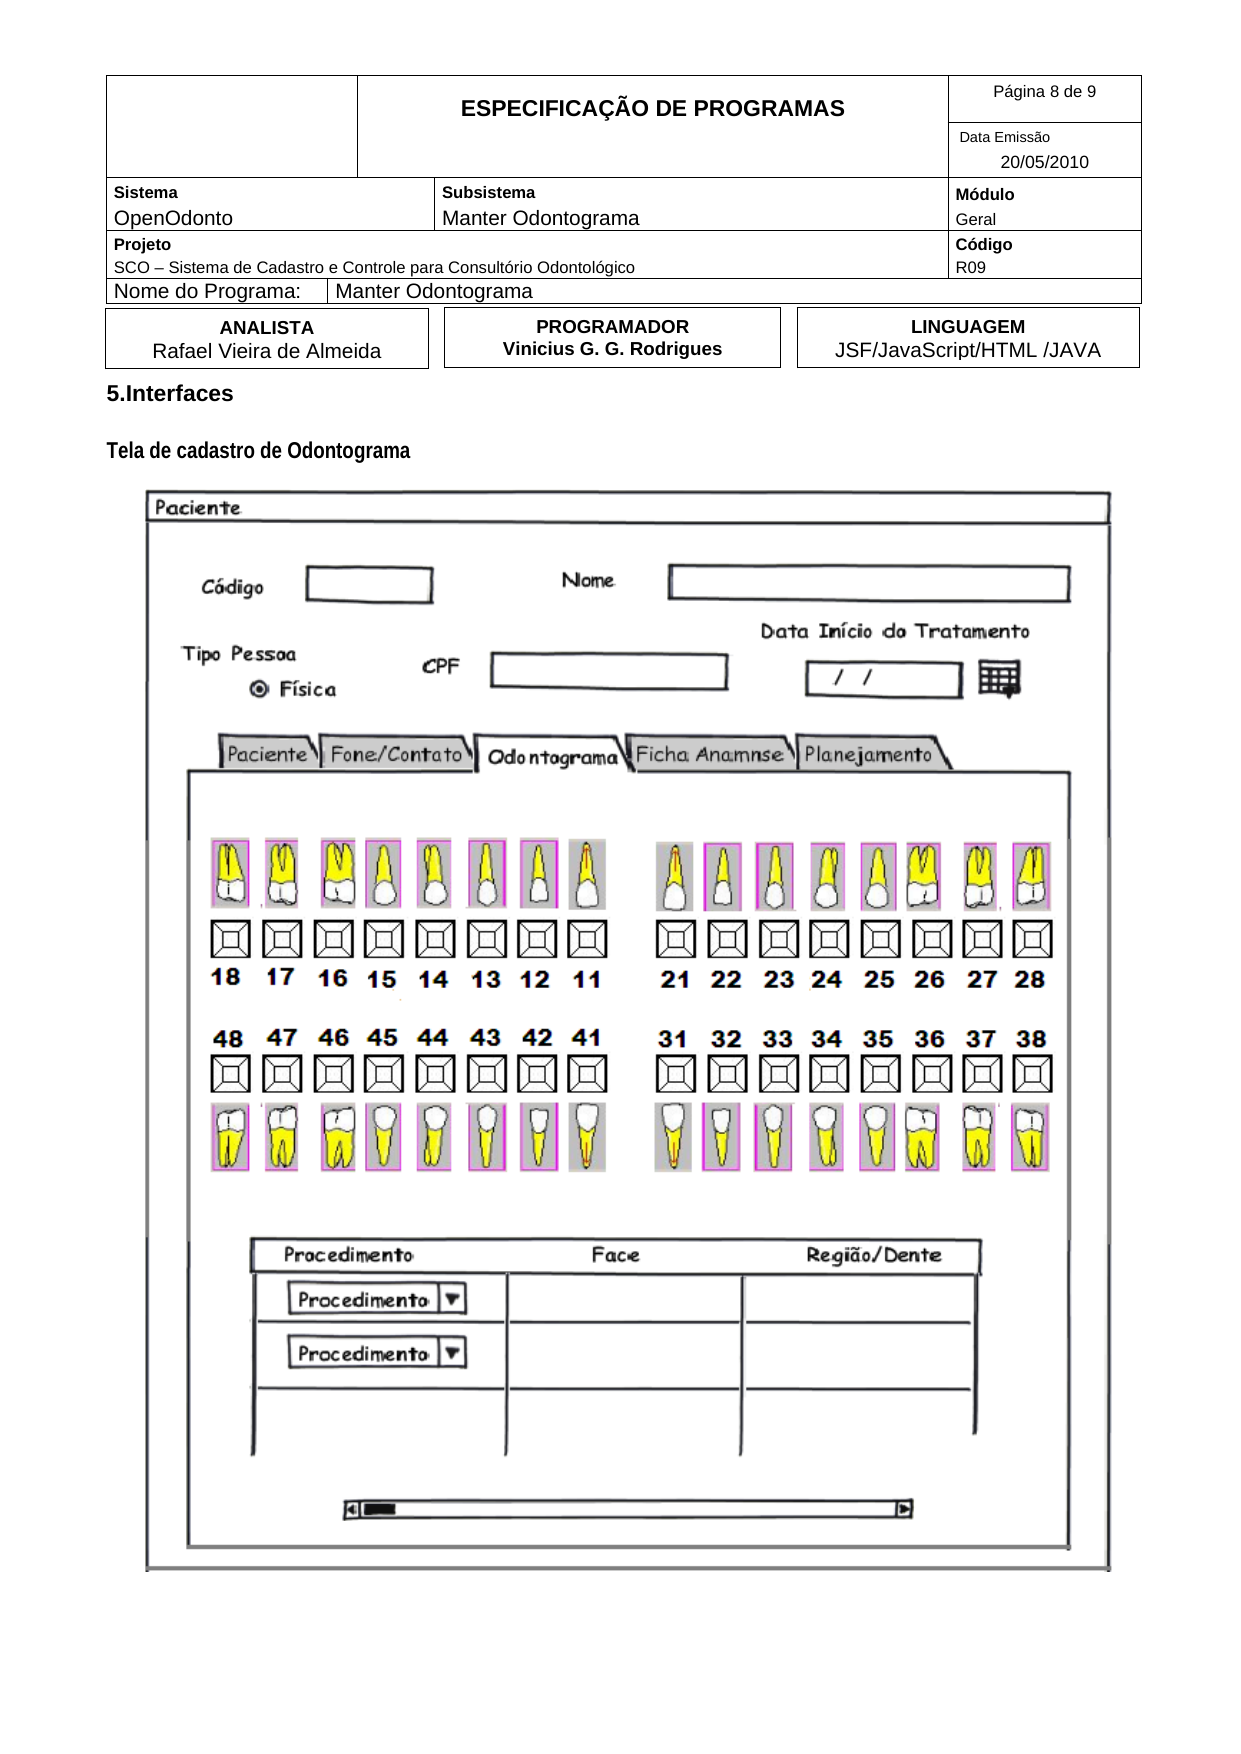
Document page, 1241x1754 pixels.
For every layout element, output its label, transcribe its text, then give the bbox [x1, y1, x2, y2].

subtitle Tela de cadastro de Odontograma [106, 437, 1151, 463]
subtitle Interfaces [106, 380, 1151, 406]
picture [145, 489, 1113, 1572]
